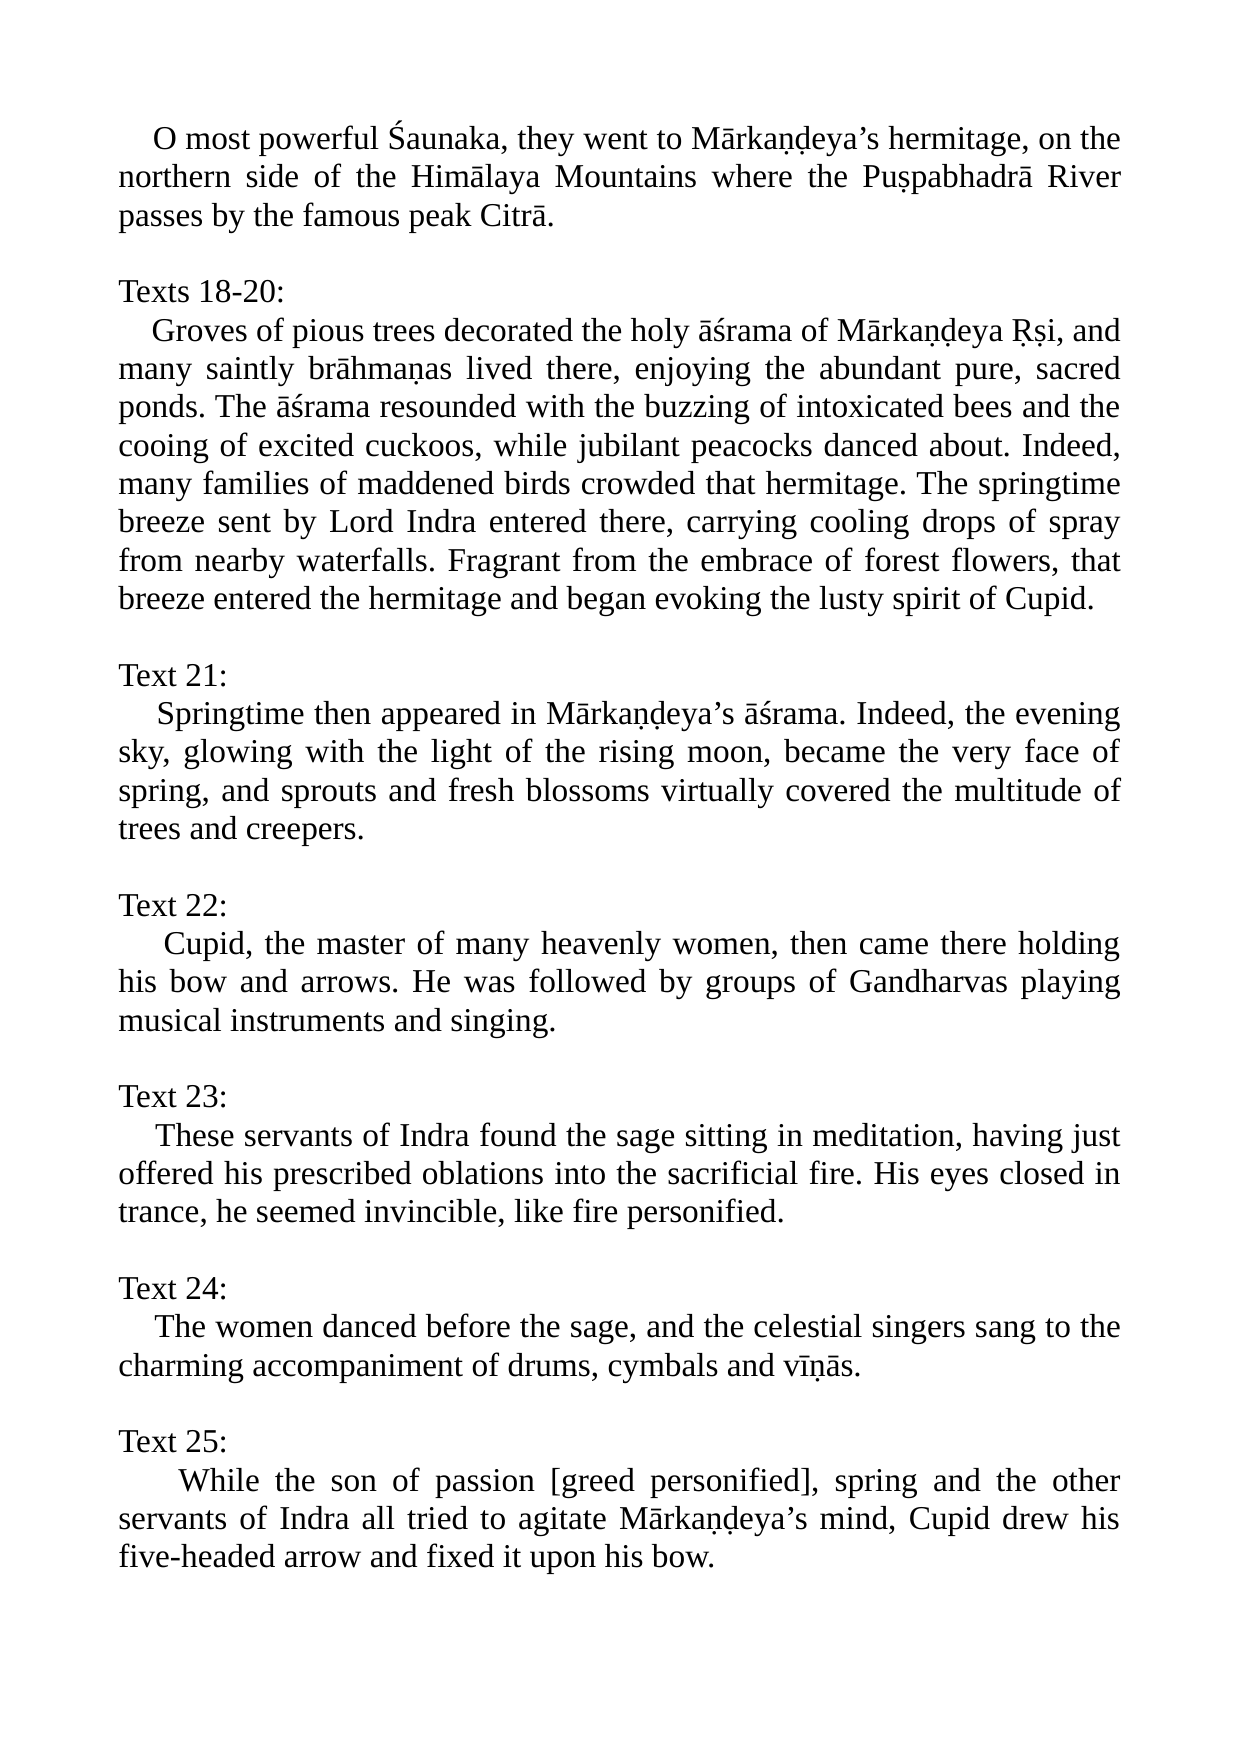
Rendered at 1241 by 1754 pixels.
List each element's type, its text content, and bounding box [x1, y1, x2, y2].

text Texts 18-20: [118, 271, 1122, 310]
text Text 22: [118, 885, 1122, 923]
text O most powerful Śaunaka, they went to Mārkaṇḍeya’s hermitage, on the northern side of the Himālaya Mountains where the Puṣpabhadrā River passes by the famous peak Citrā. [118, 118, 1122, 233]
text These servants of Indra found the sage sitting in meditation, having just offered his prescribed oblations into the sacrificial fire. His eyes closed in trance, he seemed invincible, like fire personified. [118, 1115, 1122, 1230]
text Text 23: [118, 1076, 1122, 1115]
text Springtime then appeared in Mārkaṇḍeya’s āśrama. Indeed, the evening sky, glowing with the light of the rising moon, became the very face of spring, and sprouts and fresh blossoms virtually covered the multitude of trees and creepers. [118, 693, 1122, 846]
text The women danced before the sage, and the celestial singers sang to the charming accompaniment of drums, cymbals and vīṇās. [118, 1306, 1122, 1383]
text Text 24: [118, 1268, 1122, 1306]
text While the son of passion [greed personified], spring and the other servants of Indra all tried to agitate Mārkaṇḍeya’s mind, Cupid drew his five-headed arrow and fixed it upon his bow. [118, 1460, 1122, 1575]
text Cupid, the master of many heavenly women, then came there holding his bow and arrows. He was followed by groups of Gandharvas playing musical instruments and singing. [118, 923, 1122, 1038]
text Text 25: [118, 1421, 1122, 1460]
text Groves of pious trees decorated the holy āśrama of Mārkaṇḍeya Ṛṣi, and many saintly brāhmaṇas lived there, enjoying the abundant pure, sacred ponds. The āśrama resounded with the buzzing of intoxicated bees and the cooing of excited cuckoos, while jubilant peacocks danced about. Indeed, many families of maddened birds crowded that hermitage. The springtime breeze sent by Lord Indra entered there, carrying cooling drops of spray from nearby waterfalls. Fragrant from the embrace of forest flowers, that breeze entered the hermitage and began evoking the lusty spirit of Cupid. [118, 310, 1122, 616]
text Text 21: [118, 655, 1122, 693]
